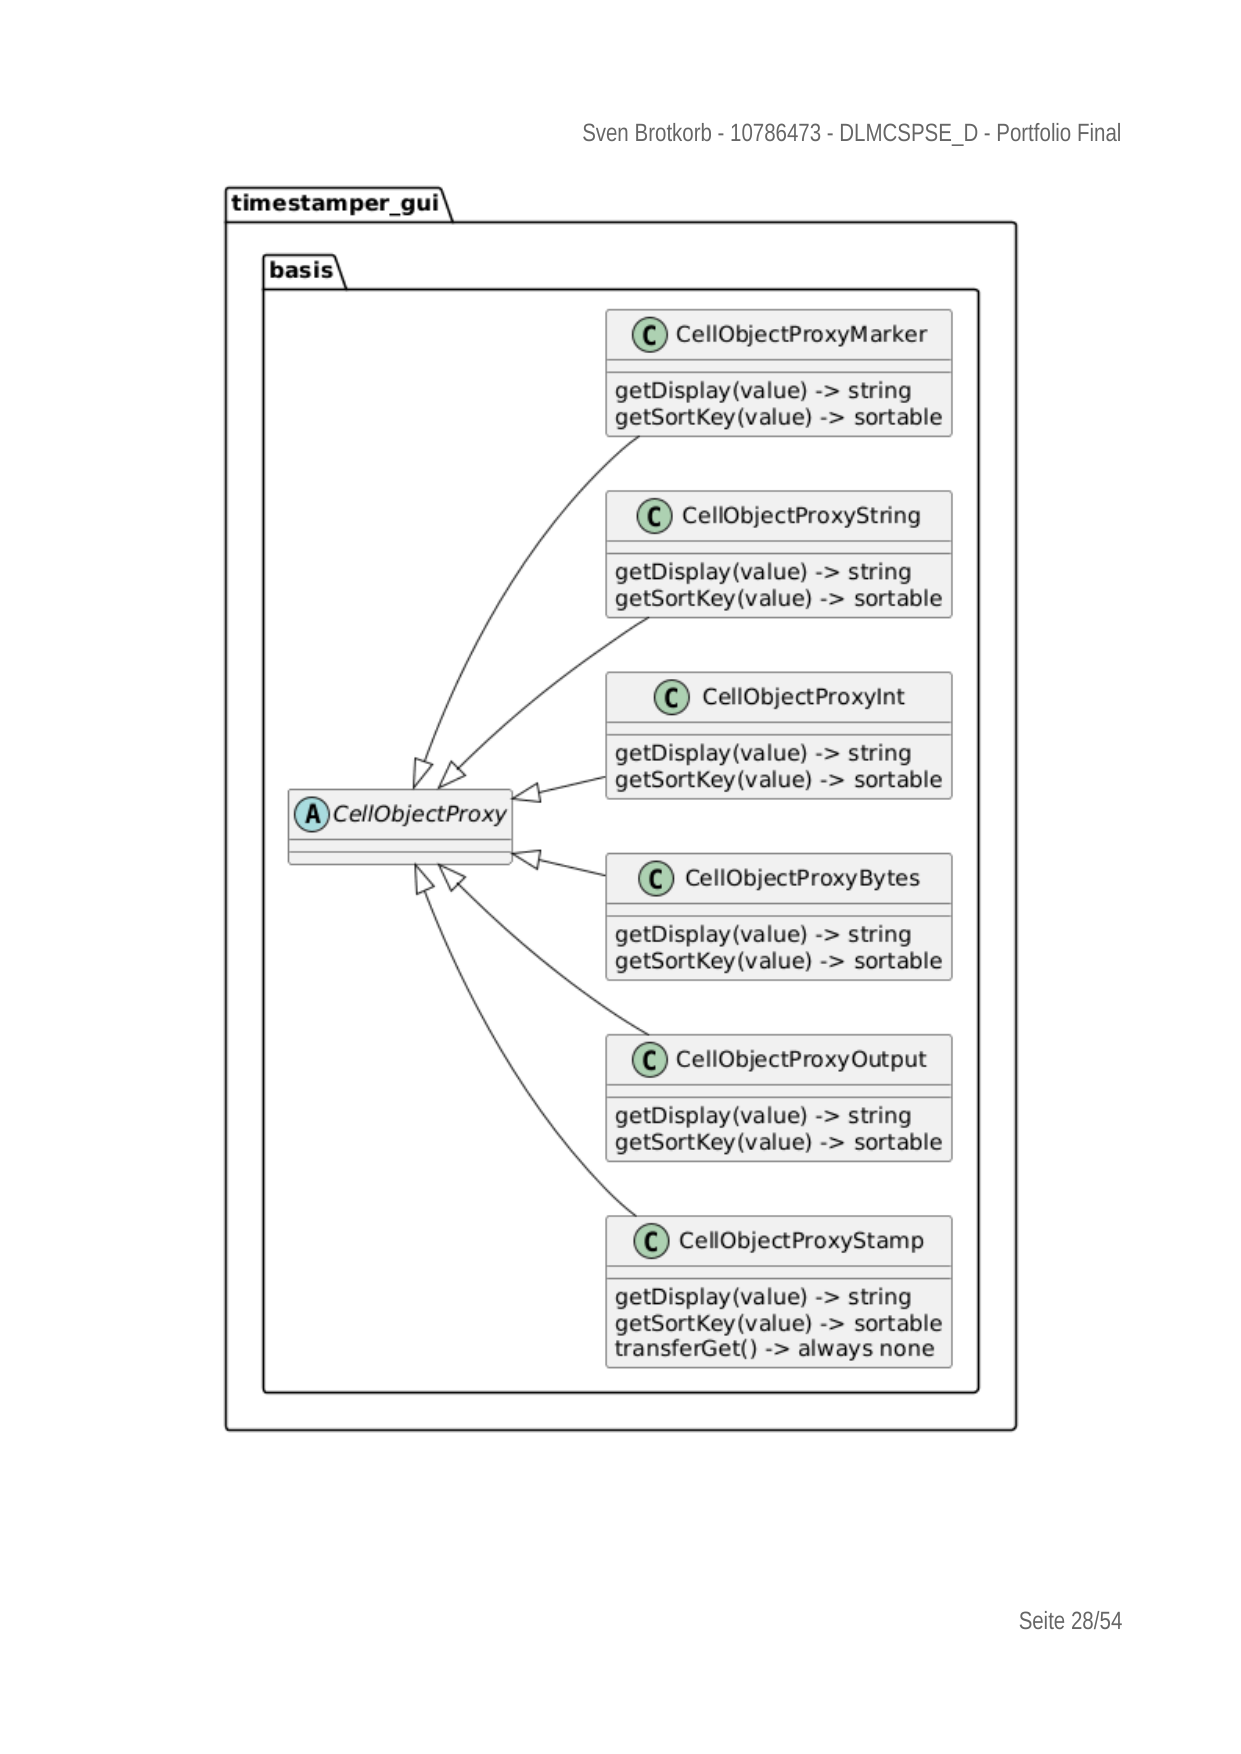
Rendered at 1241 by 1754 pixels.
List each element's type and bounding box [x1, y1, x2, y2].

picture [216, 178, 1024, 1439]
